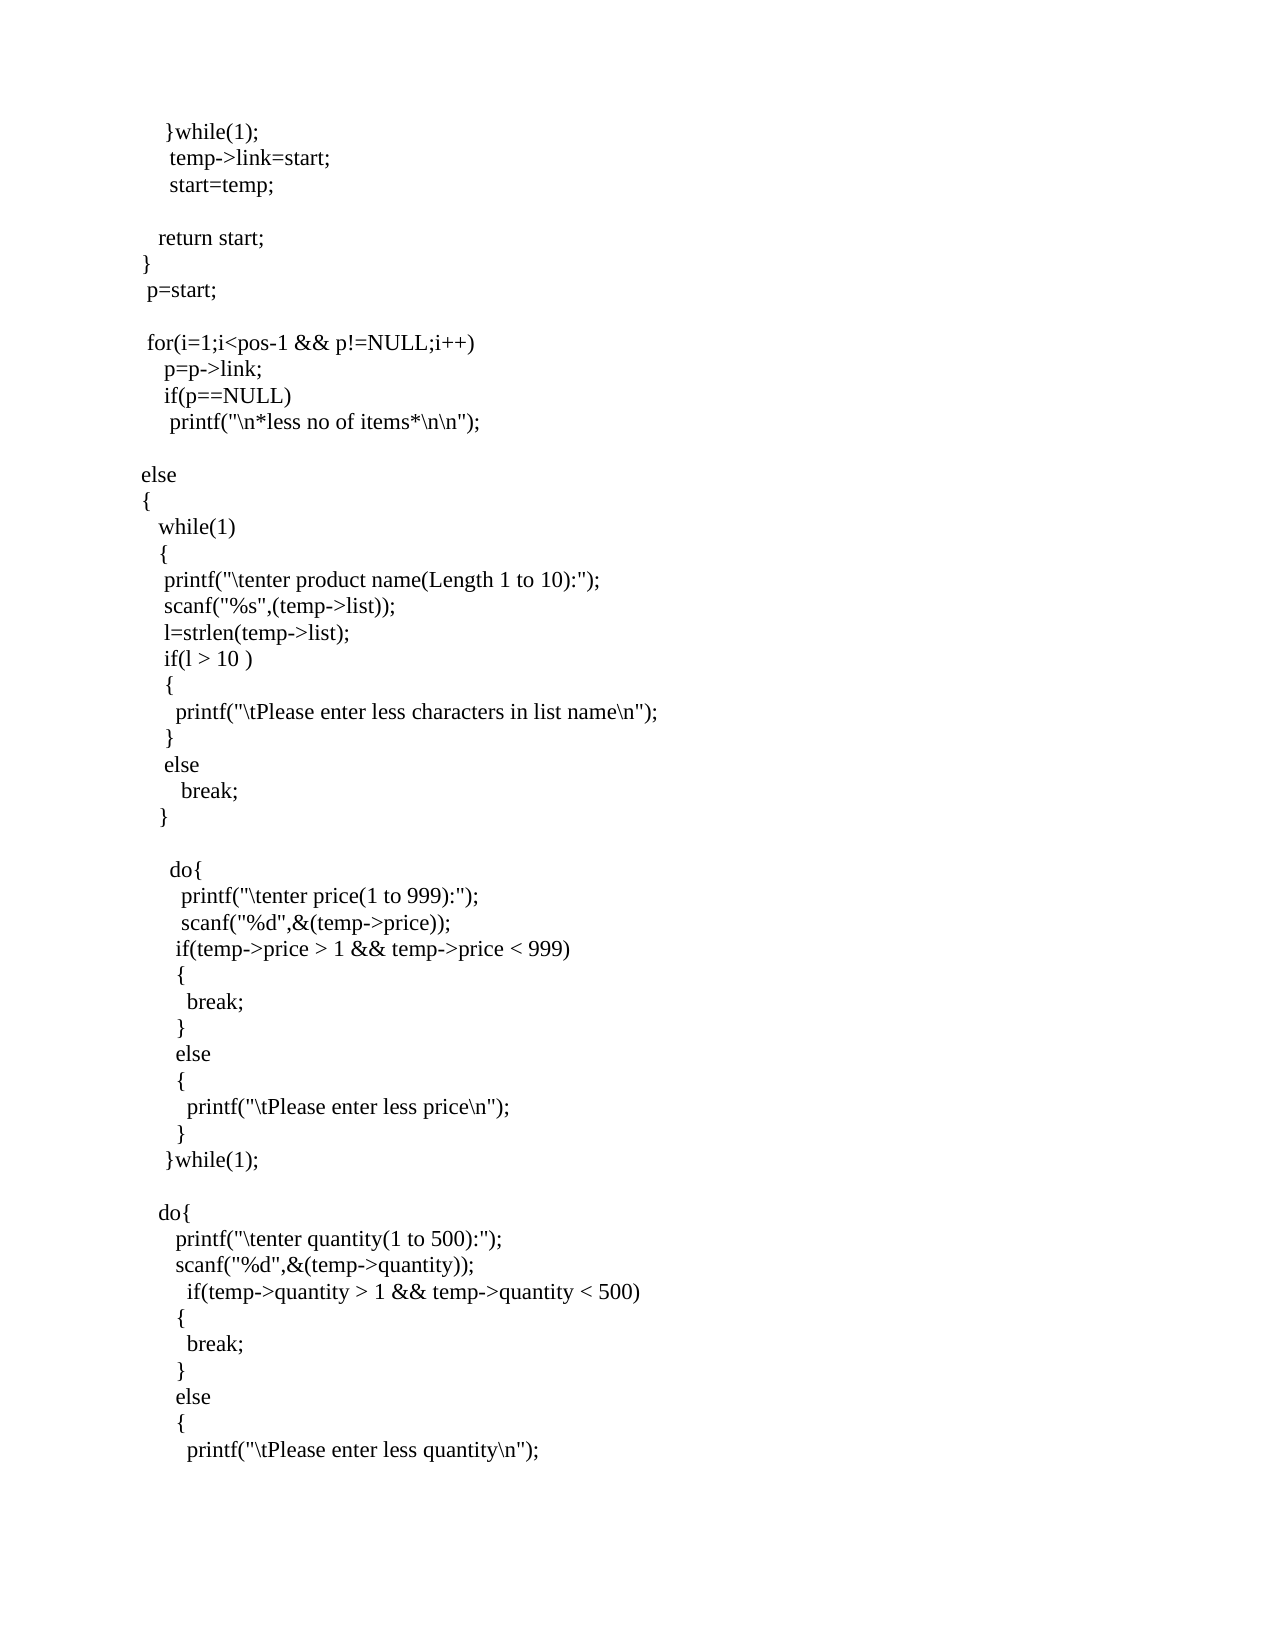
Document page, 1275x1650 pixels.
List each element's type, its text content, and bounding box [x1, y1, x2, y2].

text { [118, 487, 1157, 513]
text }while(1); [118, 118, 1157, 144]
text } [118, 803, 1157, 830]
text printf("\n*less no of items*\n\n"); [118, 408, 1157, 434]
text printf("\tPlease enter less price\n"); [118, 1093, 1157, 1119]
text { [118, 1304, 1157, 1330]
text p=p->link; [118, 355, 1157, 382]
text if(temp->price > 1 && temp->price < 999) [118, 935, 1157, 961]
text else [118, 751, 1157, 777]
text for(i=1;i<pos-1 && p!=NULL;i++) [118, 329, 1157, 355]
text temp->link=start; [118, 144, 1157, 171]
text do{ [118, 1199, 1157, 1225]
text if(p==NULL) [118, 382, 1157, 408]
text return start; [118, 223, 1157, 250]
text break; [118, 777, 1157, 803]
text scanf("%d",&(temp->price)); [118, 909, 1157, 935]
text printf("\tenter price(1 to 999):"); [118, 882, 1157, 909]
text else [118, 1383, 1157, 1409]
text l=strlen(temp->list); [118, 619, 1157, 645]
text while(1) [118, 513, 1157, 540]
text break; [118, 1330, 1157, 1357]
text { [118, 1409, 1157, 1436]
text } [118, 1357, 1157, 1383]
text else [118, 1041, 1157, 1067]
text { [118, 672, 1157, 698]
text printf("\tPlease enter less characters in list name\n"); [118, 698, 1157, 724]
text } [118, 1119, 1157, 1146]
text printf("\tenter product name(Length 1 to 10):"); [118, 566, 1157, 592]
text do{ [118, 856, 1157, 882]
text } [118, 724, 1157, 751]
text }while(1); [118, 1146, 1157, 1172]
text printf("\tenter quantity(1 to 500):"); [118, 1225, 1157, 1251]
text else [118, 461, 1157, 487]
text scanf("%d",&(temp->quantity)); [118, 1251, 1157, 1278]
text scanf("%s",(temp->list)); [118, 592, 1157, 619]
text { [118, 961, 1157, 988]
text { [118, 1067, 1157, 1093]
text if(l > 10 ) [118, 645, 1157, 672]
text } [118, 1014, 1157, 1041]
text start=temp; [118, 171, 1157, 197]
text printf("\tPlease enter less quantity\n"); [118, 1436, 1157, 1462]
text break; [118, 988, 1157, 1014]
text p=start; [118, 276, 1157, 303]
text if(temp->quantity > 1 && temp->quantity < 500) [118, 1278, 1157, 1304]
text } [118, 250, 1157, 276]
text { [118, 540, 1157, 566]
